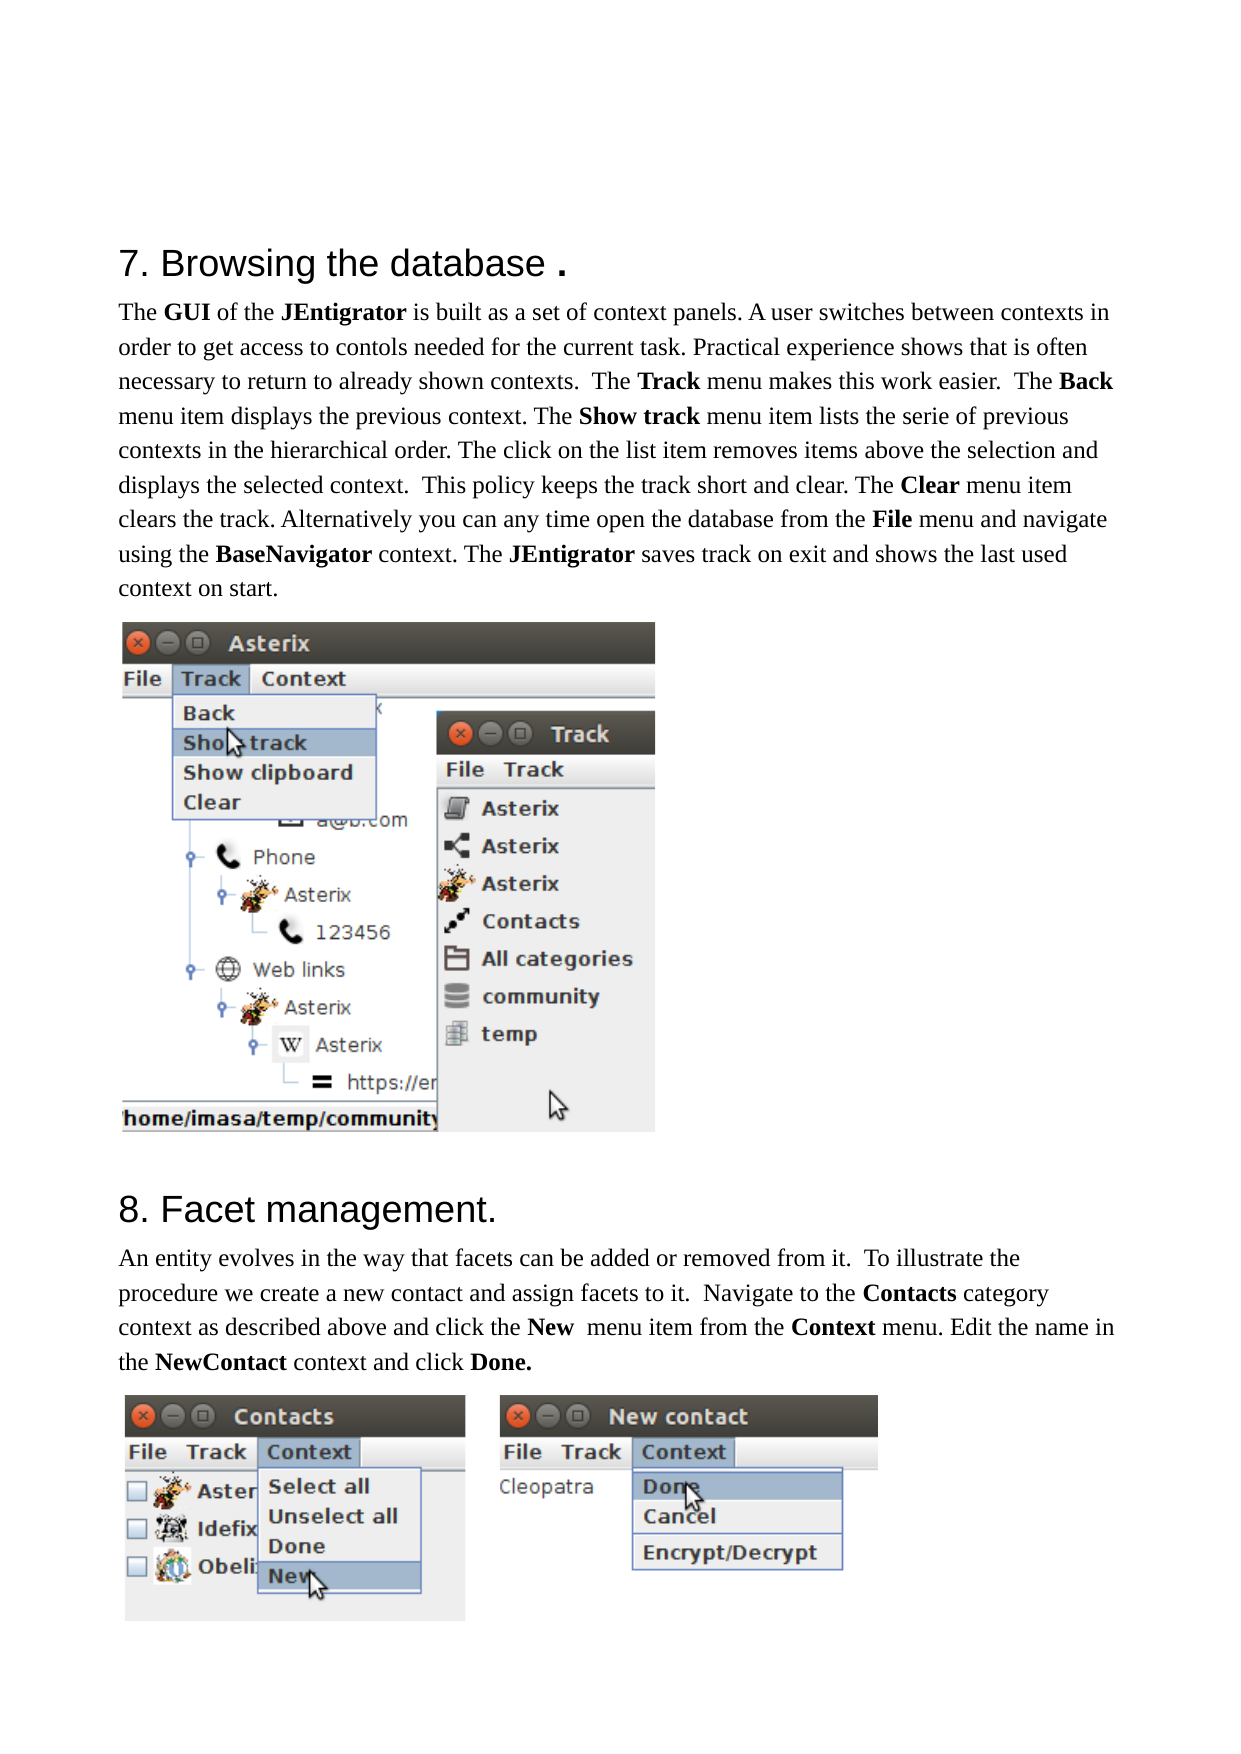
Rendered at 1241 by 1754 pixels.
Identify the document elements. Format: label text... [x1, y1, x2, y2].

text An entity evolves in the way that facets can be added or removed from it. To illustrate the procedure we create a new contact and assign facets to it. Navigate to the Contacts category context as described above and click the New menu item from the Context menu. Edit the name in the NewContact context and click Done. [118, 1243, 1122, 1375]
text The GUI of the JEntigrator is built as a set of context panels. A user switches between contexts in order to get access to contols needed for the current task. Practical experience shows that is often necessary to return to already shown contexts. The Track menu makes this work easier. The Back menu item displays the previous context. The Show track menu item lists the serie of previous contexts in the hierarchical order. The click on the list item removes items above the selection and displays the selected context. This policy keeps the track short and clear. The Clear menu item clears the track. Alternatively you can any time open the database from the File menu and navigate using the BaseNavigator context. The JEntigrator saves track on exit and shows the last used context on start. [118, 297, 1122, 602]
picture [499, 1395, 878, 1610]
subtitle 7. Browsing the database . [118, 241, 1122, 285]
picture [124, 1395, 466, 1621]
picture [122, 622, 656, 1132]
subtitle 8. Facet management. [118, 1187, 1122, 1231]
